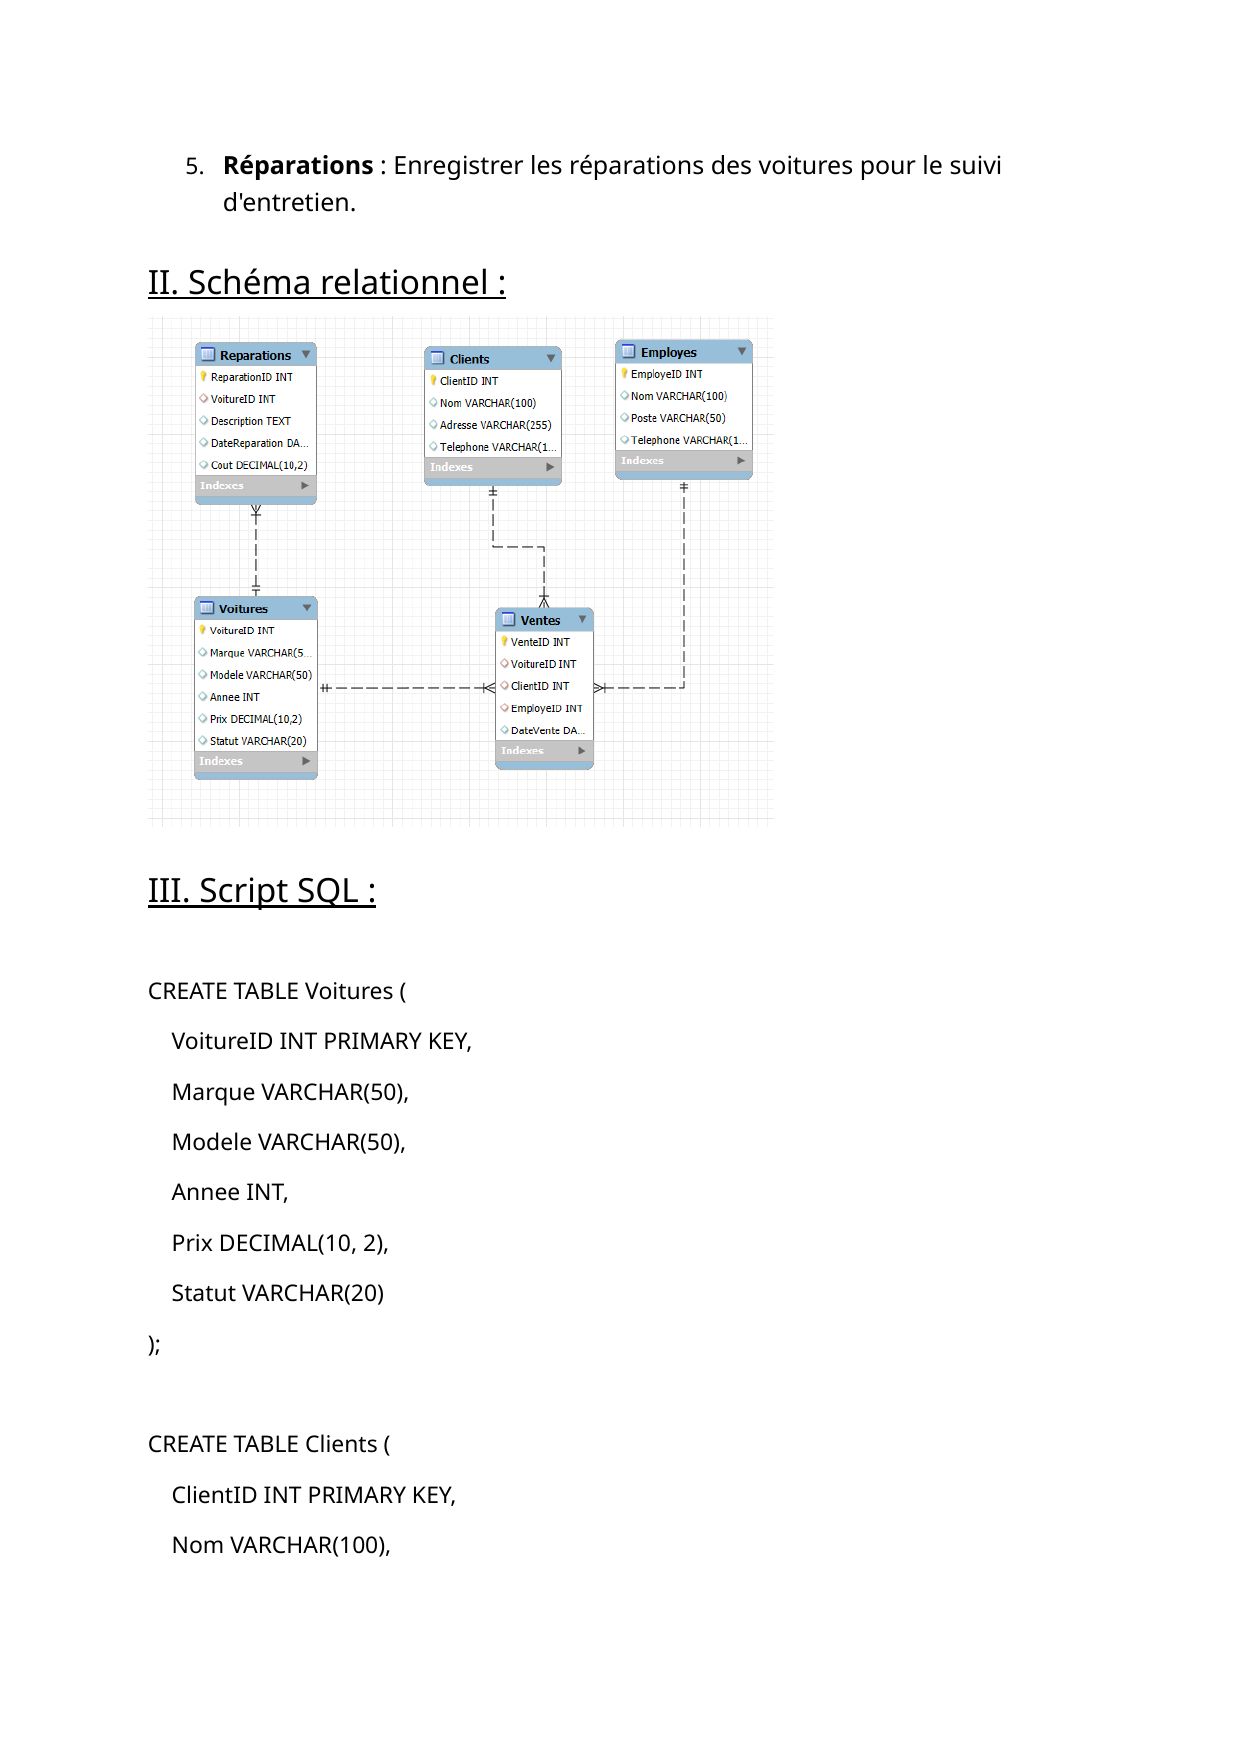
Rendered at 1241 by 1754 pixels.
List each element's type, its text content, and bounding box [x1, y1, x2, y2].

text Marque VARCHAR(50), [148, 1075, 1093, 1107]
text CREATE TABLE Voitures ( [148, 974, 1093, 1006]
text ); [148, 1327, 1093, 1359]
text CREATE TABLE Clients ( [148, 1428, 1093, 1459]
text Annee INT, [148, 1176, 1093, 1207]
list Réparations : Enregistrer les réparations des voitures pour le suivi d'entretien. [185, 148, 1093, 218]
text Prix DECIMAL(10, 2), [148, 1227, 1093, 1258]
picture [147, 316, 774, 827]
text ClientID INT PRIMARY KEY, [148, 1479, 1093, 1510]
subtitle II. Schéma relationnel : [148, 259, 1093, 304]
text VoitureID INT PRIMARY KEY, [148, 1025, 1093, 1056]
text Nom VARCHAR(100), [148, 1529, 1093, 1560]
subtitle III. Script SQL : [148, 867, 1093, 912]
text Statut VARCHAR(20) [148, 1277, 1093, 1308]
text Modele VARCHAR(50), [148, 1126, 1093, 1157]
